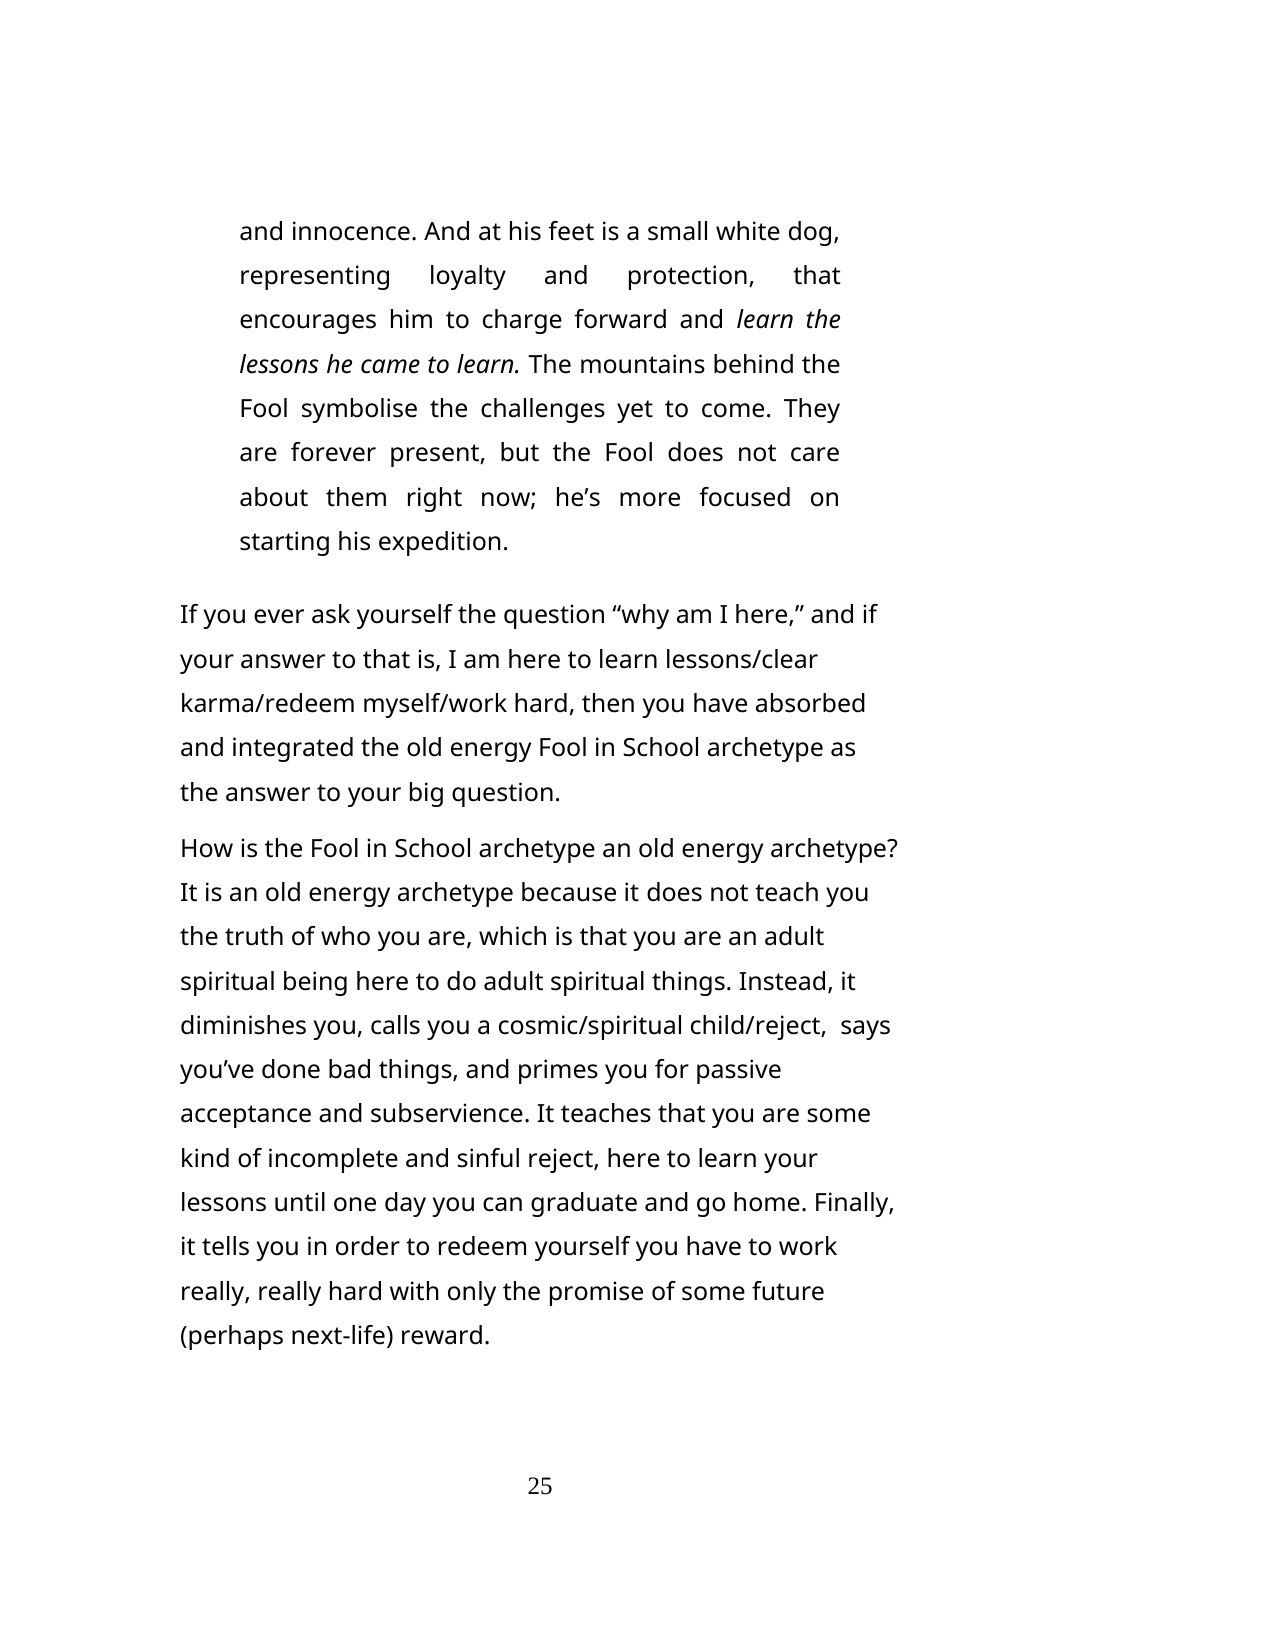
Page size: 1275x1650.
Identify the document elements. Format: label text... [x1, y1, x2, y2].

text If you ever ask yourself the question “why am I here,” and if your answer to that is, I am here to learn lessons/clear karma/redeem myself/work hard, then you have absorbed and integrated the old energy Fool in School archetype as the answer to your big question. [180, 597, 900, 808]
text How is the Fool in School archetype an old energy archetype? It is an old energy archetype because it does not teach you the truth of who you are, which is that you are an adult spiritual being here to do adult spiritual things. Instead, it diminishes you, calls you a cosmic/spiritual child/reject, says you’ve done bad things, and primes you for passive acceptance and subservience. It teaches that you are some kind of incomplete and sinful reject, here to learn your lessons until one day you can graduate and go home. Finally, it tells you in order to redeem yourself you have to work really, really hard with only the promise of some future (perhaps next-life) reward. [180, 831, 900, 1352]
text and innocence. And at his feet is a small white dog, representing loyalty and protection, that encourages him to charge forward and learn the lessons he came to learn. The mountains behind the Fool symbolise the challenges yet to come. They are forever present, but the Fool does not care about them right now; he’s more focused on starting his expedition. [239, 213, 841, 557]
